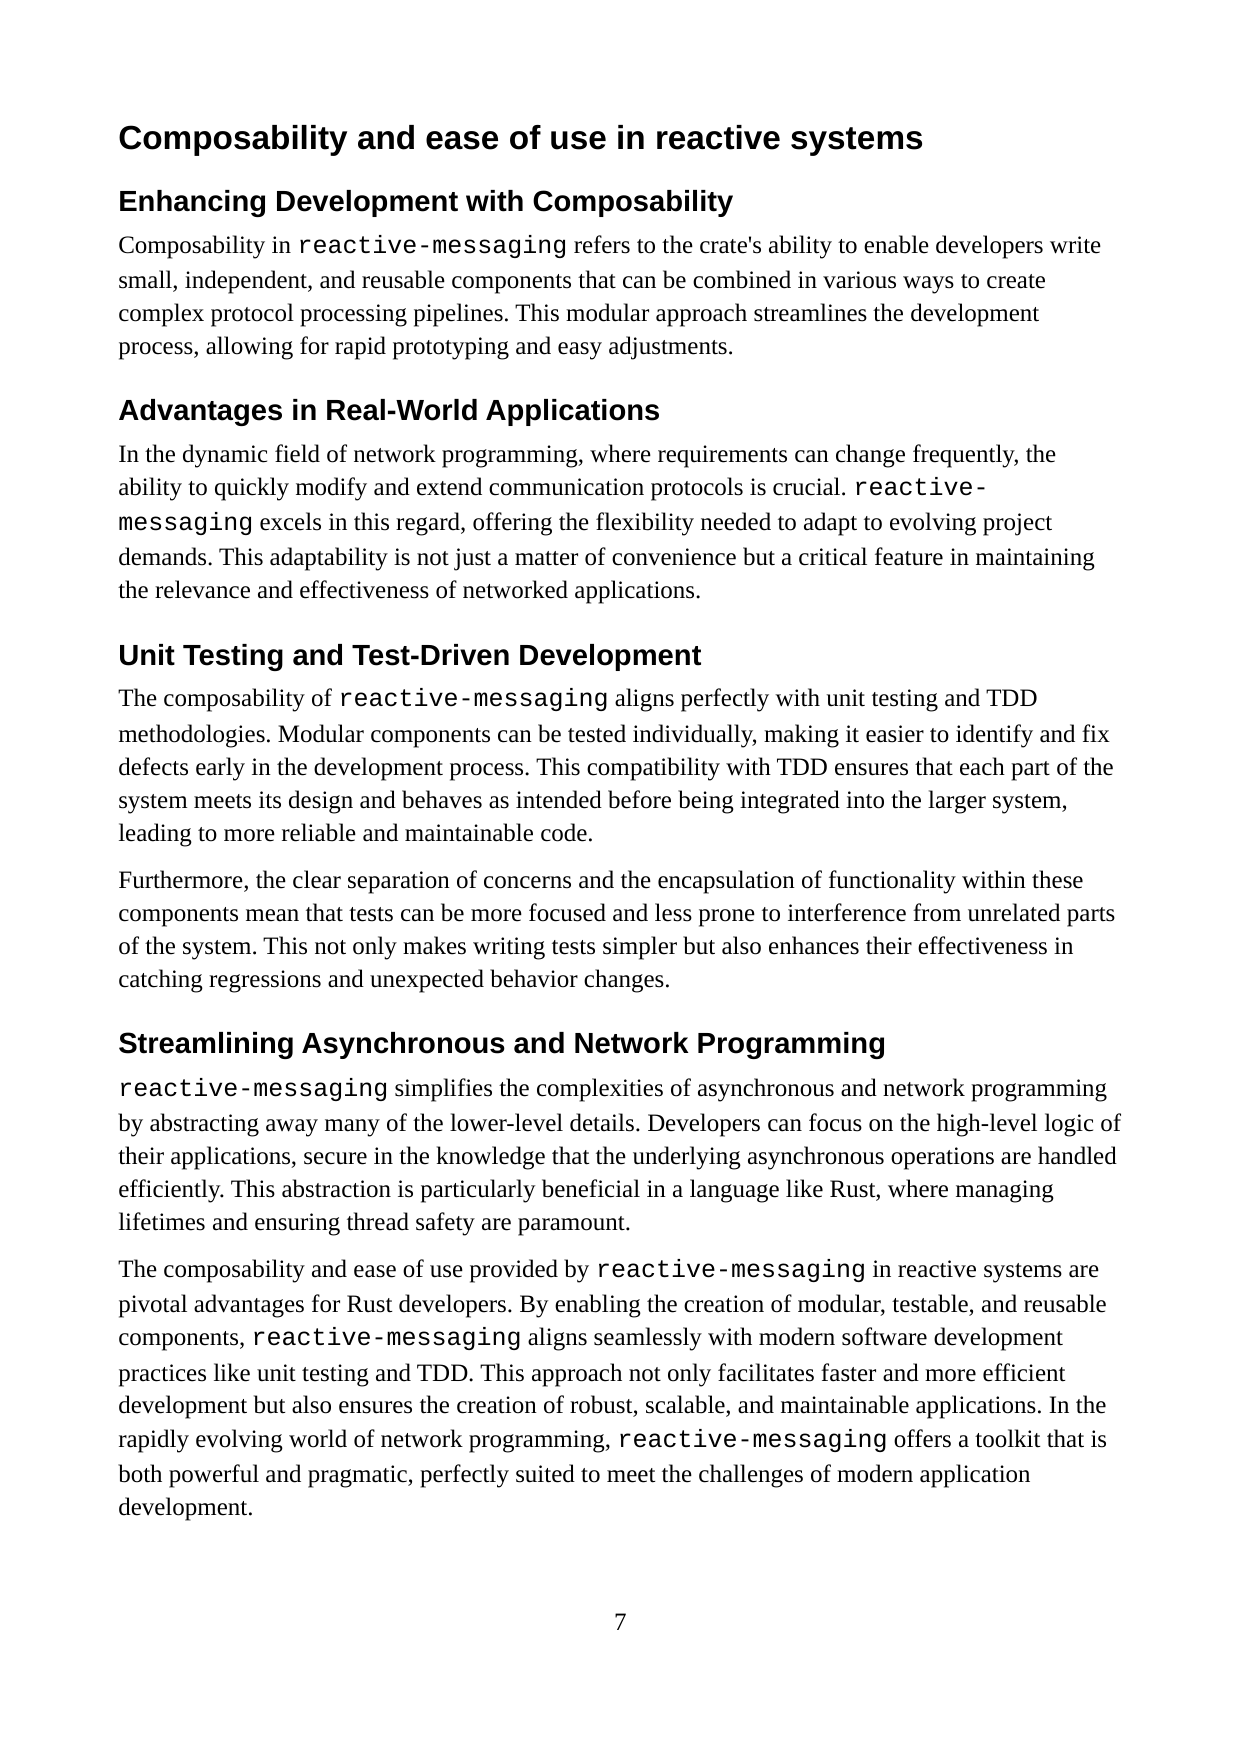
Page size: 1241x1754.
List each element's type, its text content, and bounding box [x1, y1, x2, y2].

subtitle Composability and ease of use in reactive systems [118, 118, 1122, 157]
text The composability and ease of use provided by reactive-messaging in reactive systems are pivotal advantages for Rust developers. By enabling the creation of modular, testable, and reusable components, reactive-messaging aligns seamlessly with modern software development practices like unit testing and TDD. This approach not only facilitates faster and more efficient development but also ensures the creation of robust, scalable, and maintainable applications. In the rapidly evolving world of network programming, reactive-messaging offers a toolkit that is both powerful and pragmatic, perfectly suited to meet the challenges of modern application development. [118, 1254, 1122, 1521]
subtitle Unit Testing and Test-Driven Development [118, 637, 1122, 671]
subtitle Advantages in Real-World Applications [118, 393, 1122, 427]
text The composability of reactive-messaging aligns perfectly with unit testing and TDD methodologies. Modular components can be tested individually, making it easier to identify and fix defects early in the development process. This compatibility with TDD ensures that each part of the system meets its design and behaves as intended before being integrated into the larger system, leading to more reliable and maintainable code. [118, 683, 1122, 846]
text In the dynamic field of network programming, where requirements can change frequently, the ability to quickly modify and extend communication protocols is crucial. reactive-messaging excels in this regard, offering the flexibility needed to adapt to evolving project demands. This adaptability is not just a matter of convenience but a critical feature in maintaining the relevance and effectiveness of networked applications. [118, 439, 1122, 604]
text Furthermore, the clear separation of concerns and the encapsulation of functionality within these components mean that tests can be more focused and less prone to interference from unrelated parts of the system. This not only makes writing tests simpler but also enhances their effectiveness in catching regressions and unexpected behavior changes. [118, 865, 1122, 993]
text reactive-messaging simplifies the complexities of asynchronous and network programming by abstracting away many of the lower-level details. Developers can focus on the high-level logic of their applications, secure in the knowledge that the underlying asynchronous operations are handled efficiently. This abstraction is particularly beneficial in a language like Rust, where managing lifetimes and ensuring thread safety are paramount. [118, 1073, 1122, 1236]
subtitle Enhancing Development with Composability [118, 184, 1122, 217]
text Composability in reactive-messaging refers to the crate's ability to enable developers write small, independent, and reusable components that can be combined in various ways to create complex protocol processing pipelines. This modular approach streamlines the development process, allowing for rapid prototyping and easy adjustments. [118, 230, 1122, 359]
subtitle Streamlining Asynchronous and Network Programming [118, 1027, 1122, 1060]
